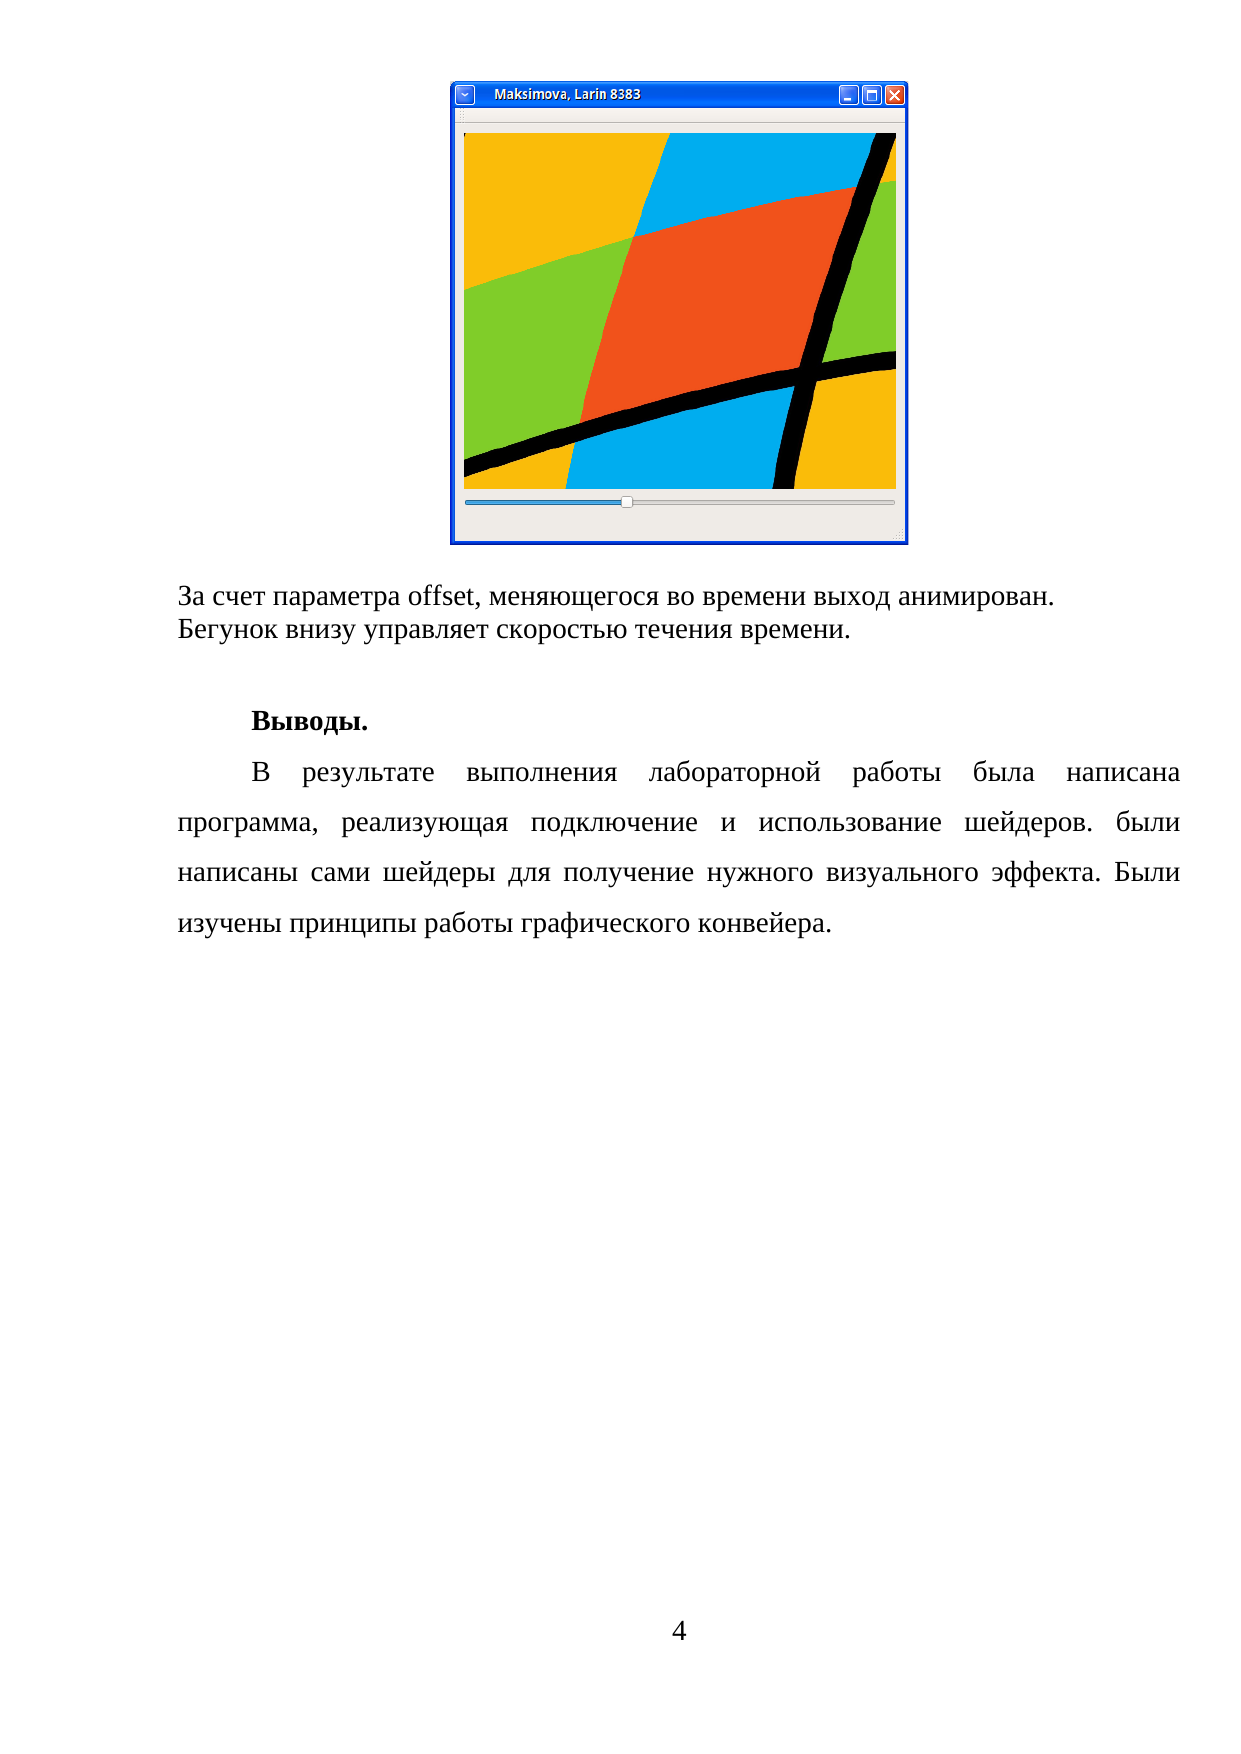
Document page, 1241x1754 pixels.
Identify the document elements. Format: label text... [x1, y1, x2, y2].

picture [450, 81, 909, 545]
text Бегунок внизу управляет скоростью течения времени. [177, 611, 1181, 645]
text Выводы. [177, 703, 1181, 737]
text За счет параметра offset, меняющегося во времени выход анимирован. [177, 578, 1181, 611]
text В результате выполнения лабораторной работы была написана программа, реализующая подключение и использование шейдеров. были написаны сами шейдеры для получение нужного визуального эффекта. Были изучены принципы работы графического конвейера. [177, 754, 1181, 938]
